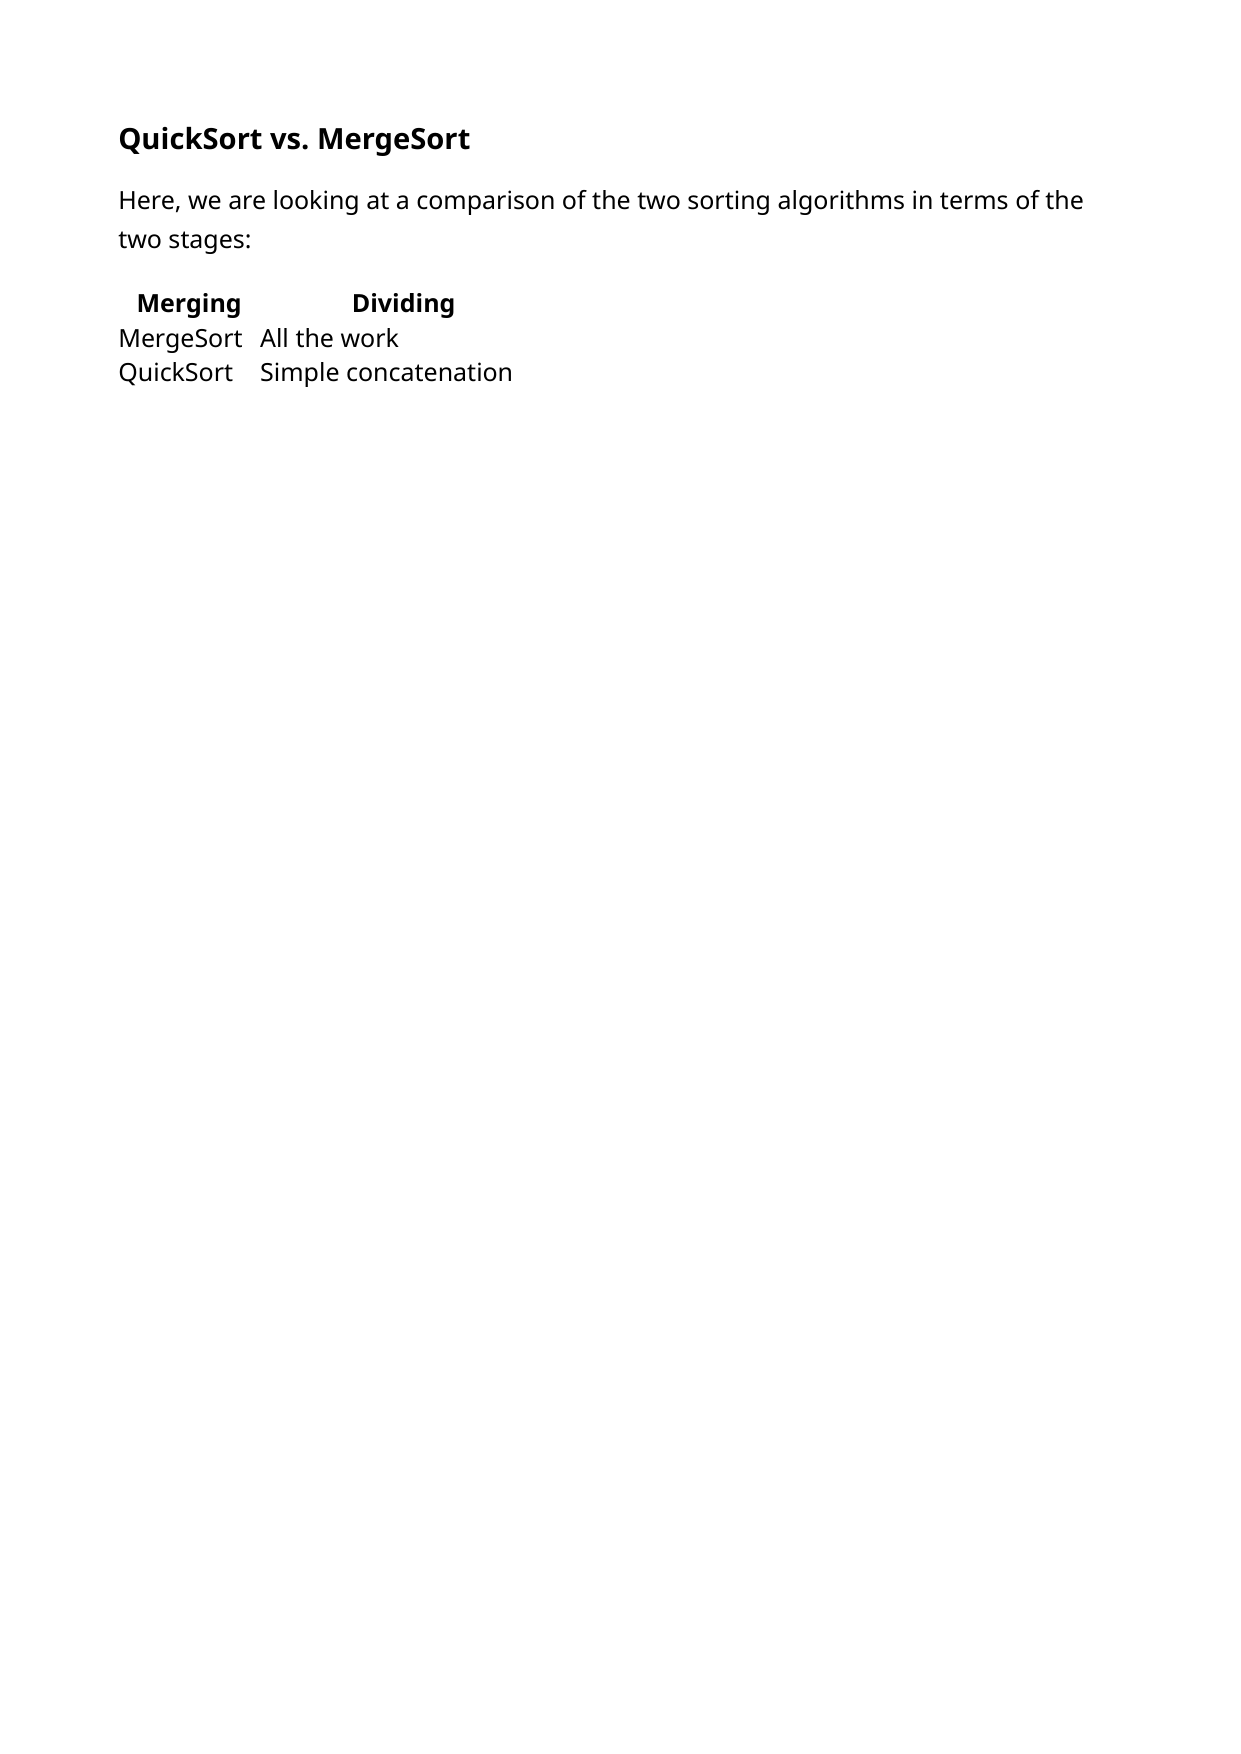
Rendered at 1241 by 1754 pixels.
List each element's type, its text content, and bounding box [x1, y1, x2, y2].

table_cell Simple concatenation [260, 354, 547, 388]
table_cell QuickSort [118, 354, 260, 388]
table_cell All the work [260, 320, 547, 354]
table_cell MergeSort [118, 320, 260, 354]
table_header Dividing [260, 286, 547, 320]
subtitle QuickSort vs. MergeSort [118, 118, 1122, 158]
table_header Merging [118, 286, 260, 320]
text Here, we are looking at a comparison of the two sorting algorithms in terms of the two stages: [118, 183, 1122, 256]
